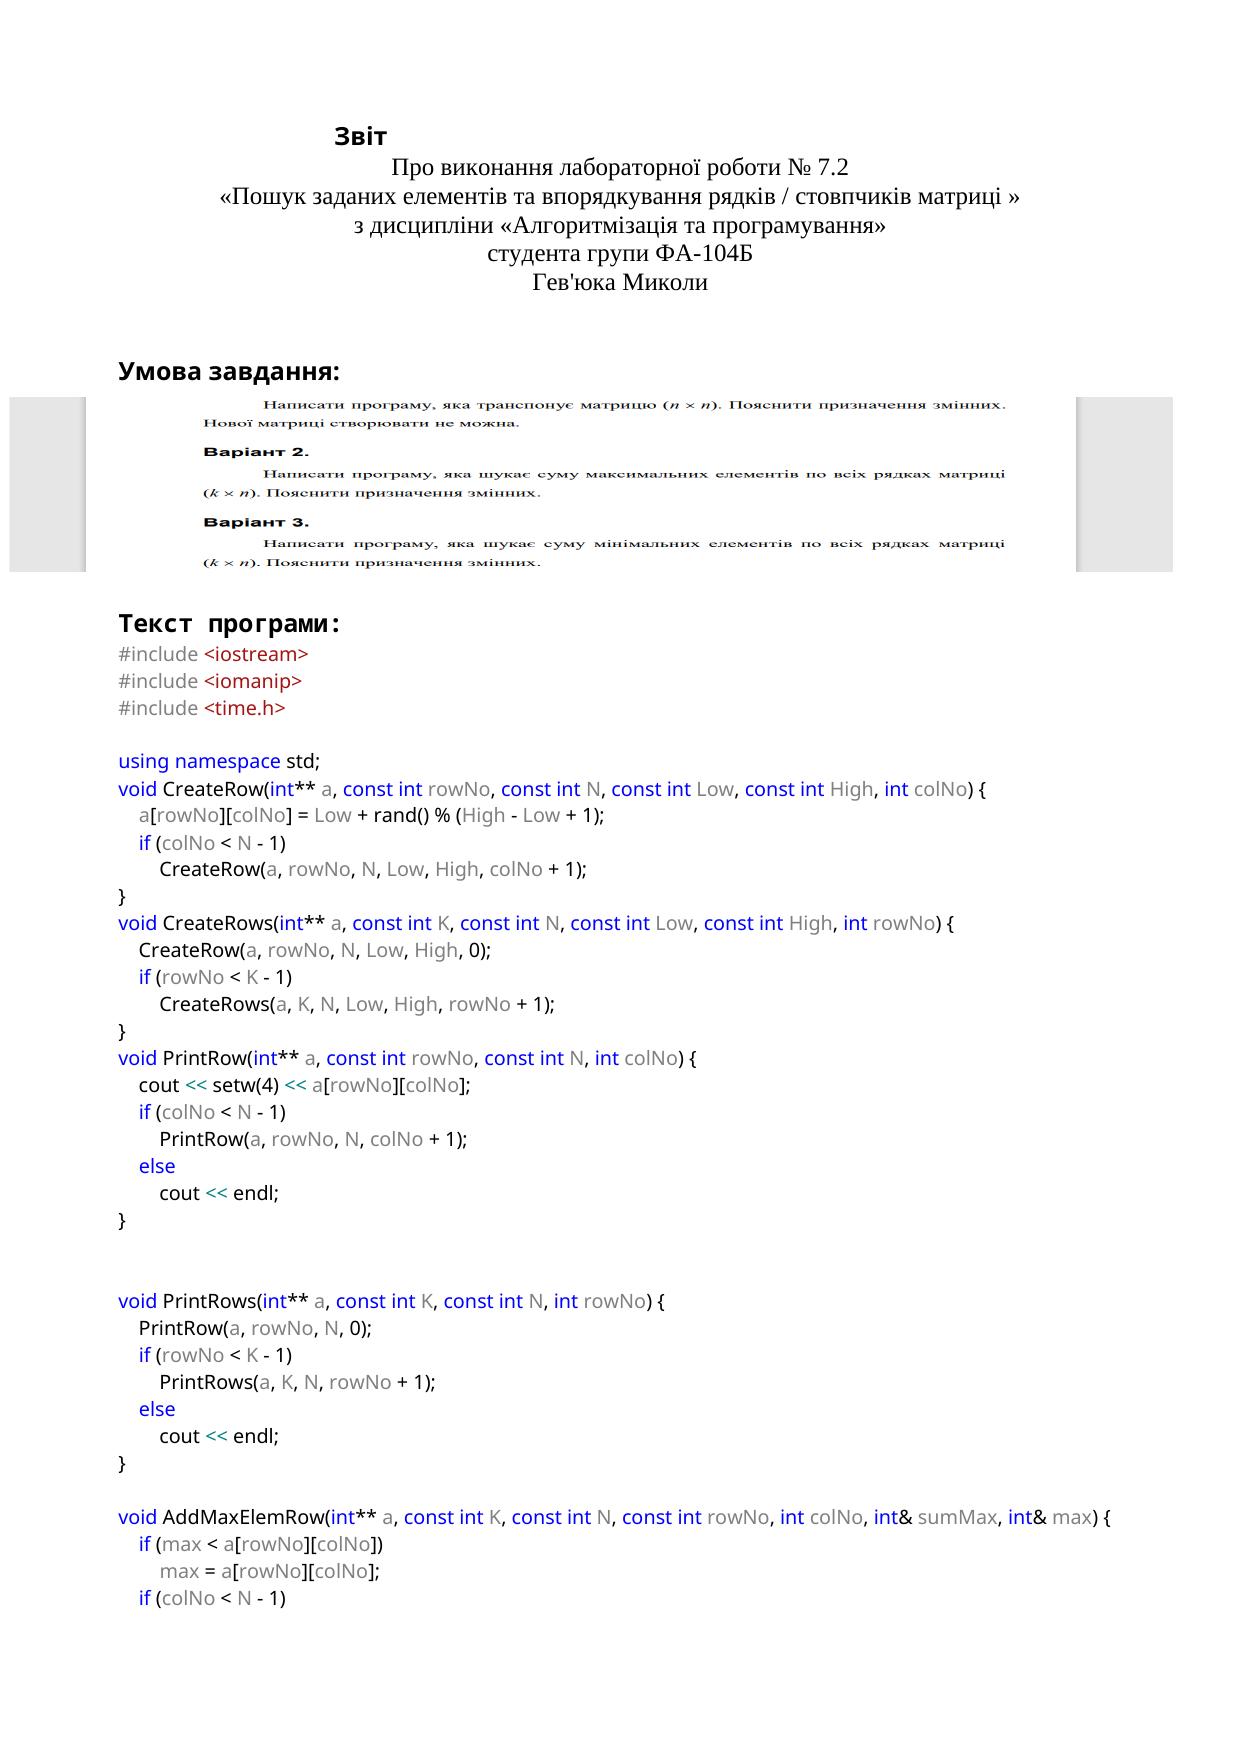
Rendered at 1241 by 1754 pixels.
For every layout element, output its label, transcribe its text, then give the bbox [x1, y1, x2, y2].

text Звіт [118, 118, 1122, 152]
text if (colNo < N - 1) [118, 1098, 1122, 1126]
text if (colNo < N - 1) [118, 829, 1122, 856]
text PrintRows(a, K, N, rowNo + 1); [118, 1368, 1122, 1395]
text cout << setw(4) << a[rowNo][colNo]; [118, 1072, 1122, 1098]
text #include <iostream> [118, 640, 1122, 667]
text } [118, 1018, 1122, 1044]
text PrintRow(a, rowNo, N, colNo + 1); [118, 1126, 1122, 1152]
text студента групи ФА-104Б [118, 238, 1122, 267]
text else [118, 1152, 1122, 1179]
text if (rowNo < K - 1) [118, 1341, 1122, 1368]
text } [118, 1449, 1122, 1476]
text «Пошук заданих елементів та впорядкування рядків / стовпчиків матриці » [118, 181, 1122, 210]
text a[rowNo][colNo] = Low + rand() % (High - Low + 1); [118, 802, 1122, 829]
text PrintRow(a, rowNo, N, 0); [118, 1314, 1122, 1341]
text Умова завдання: [118, 353, 1122, 387]
text void CreateRows(int** a, const int K, const int N, const int Low, const int High, int rowNo) { [118, 910, 1122, 937]
text #include <time.h> [118, 694, 1122, 721]
text void PrintRows(int** a, const int K, const int N, int rowNo) { [118, 1287, 1122, 1314]
text CreateRow(a, rowNo, N, Low, High, colNo + 1); [118, 856, 1122, 883]
text cout << endl; [118, 1179, 1122, 1206]
text if (rowNo < K - 1) [118, 964, 1122, 991]
text Текст програми: [118, 606, 1122, 640]
text з дисципліни «Алгоритмізація та програмування» [118, 210, 1122, 238]
text void CreateRow(int** a, const int rowNo, const int N, const int Low, const int High, int colNo) { [118, 775, 1122, 802]
text max = a[rowNo][colNo]; [118, 1557, 1122, 1584]
text cout << endl; [118, 1422, 1122, 1449]
text #include <iomanip> [118, 667, 1122, 694]
text if (colNo < N - 1) [118, 1584, 1122, 1611]
text CreateRows(a, K, N, Low, High, rowNo + 1); [118, 991, 1122, 1018]
text using namespace std; [118, 748, 1122, 775]
text CreateRow(a, rowNo, N, Low, High, 0); [118, 937, 1122, 964]
text Про виконання лабораторної роботи № 7.2 [118, 152, 1122, 181]
text if (max < a[rowNo][colNo]) [118, 1530, 1122, 1557]
text } [118, 883, 1122, 910]
text void AddMaxElemRow(int** a, const int K, const int N, const int rowNo, int colNo, int& sumMax, int& max) { [118, 1503, 1122, 1530]
text else [118, 1395, 1122, 1422]
picture [9, 397, 1173, 572]
text } [118, 1206, 1122, 1233]
text Гев'юка Миколи [118, 267, 1122, 296]
text void PrintRow(int** a, const int rowNo, const int N, int colNo) { [118, 1044, 1122, 1072]
